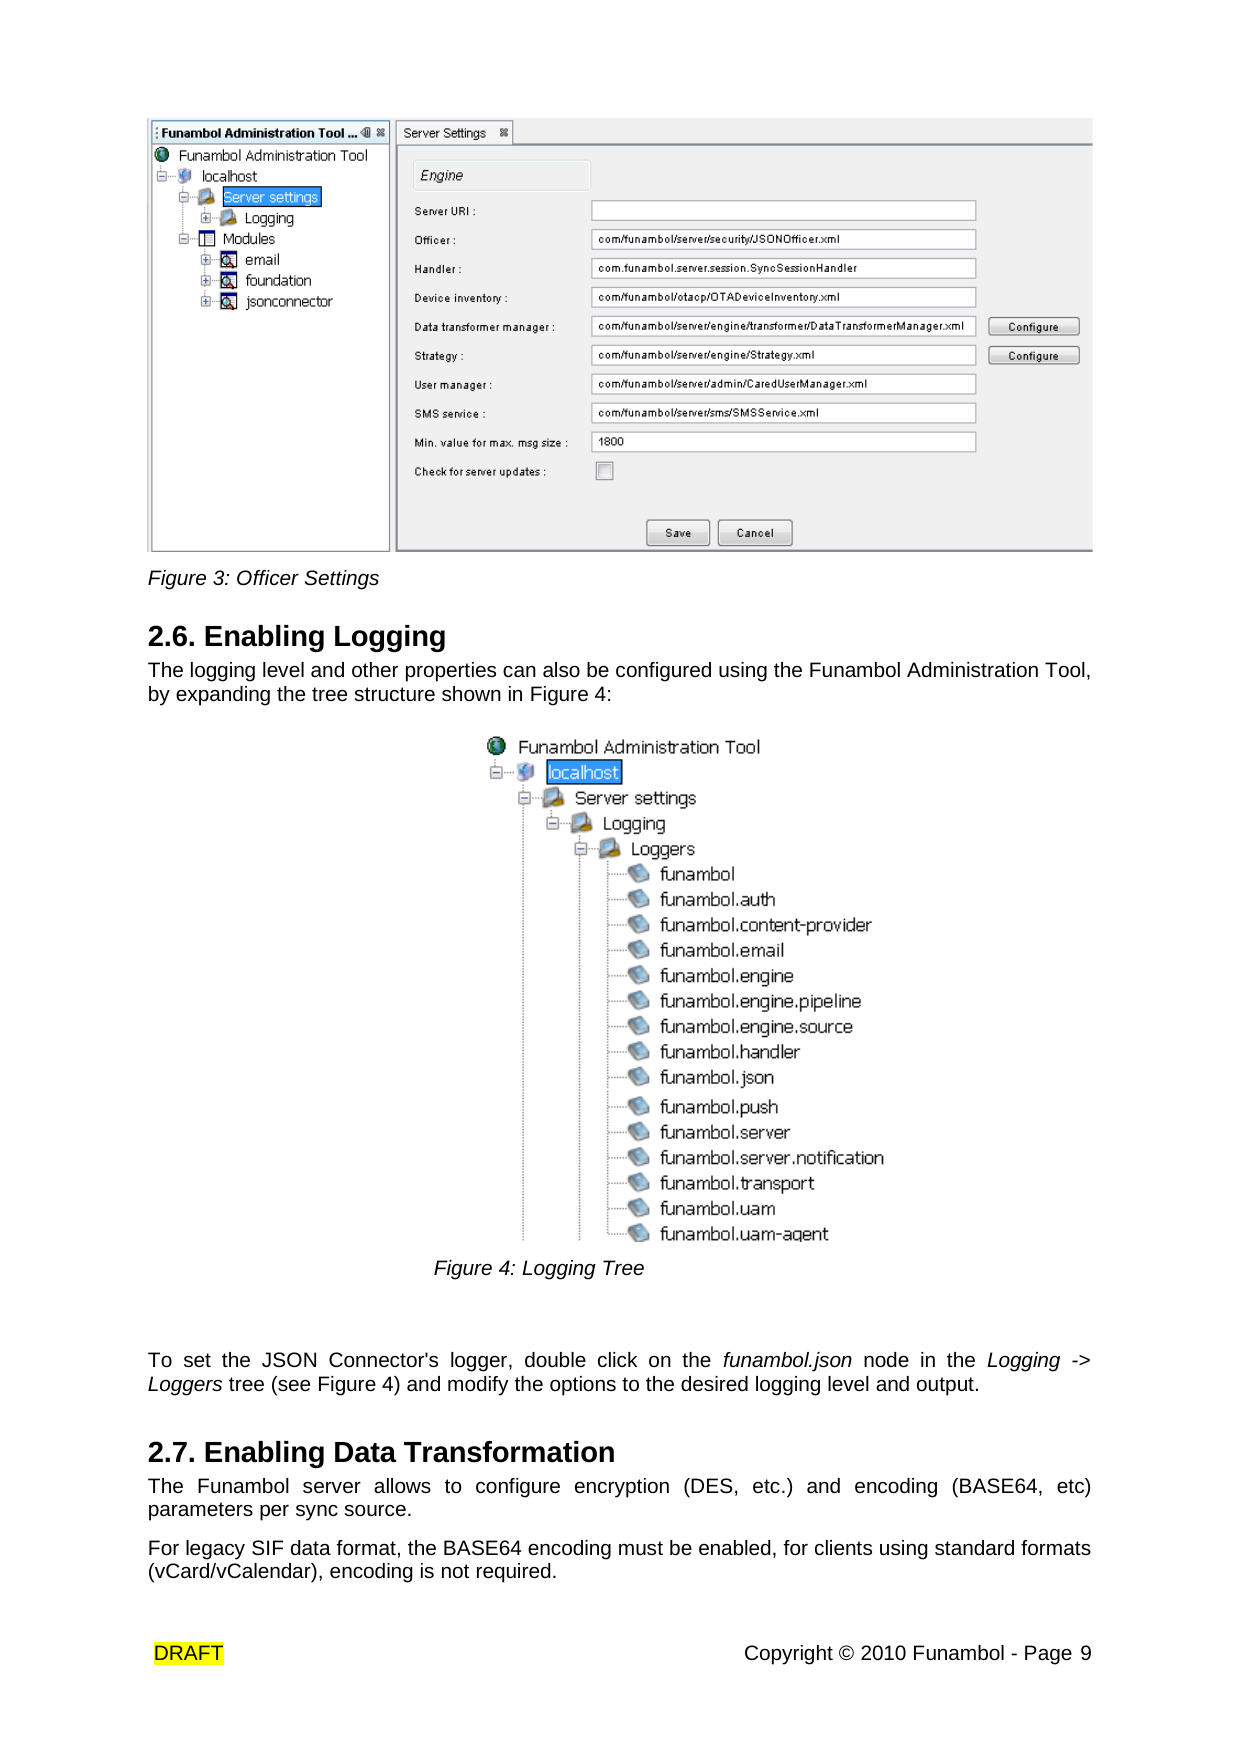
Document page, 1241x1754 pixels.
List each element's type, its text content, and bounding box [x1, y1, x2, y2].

text The Funambol server allows to configure encryption (DES, etc.) and encoding (BASE64, etc) parameters per sync source. [148, 1474, 1093, 1521]
text Figure 3: Officer Settings [148, 552, 1093, 590]
picture [486, 734, 889, 1242]
text For legacy SIF data format, the BASE64 encoding must be enabled, for clients using standard formats (vCard/vCalendar), encoding is not required. [148, 1536, 1093, 1583]
text Figure 4: Logging Tree [433, 747, 918, 1280]
subtitle Enabling Logging [148, 590, 1093, 653]
picture [147, 118, 1093, 552]
text The logging level and other properties can also be configured using the Funambol Administration Tool, by expanding the tree structure shown in Figure 4: [148, 659, 1093, 706]
subtitle Enabling Data Transformation [148, 1436, 1093, 1468]
text To set the JSON Connector's logger, double click on the funambol.json node in the Logging -> Loggers tree (see Figure 4) and modify the options to the desired logging level and output. [148, 1348, 1093, 1396]
